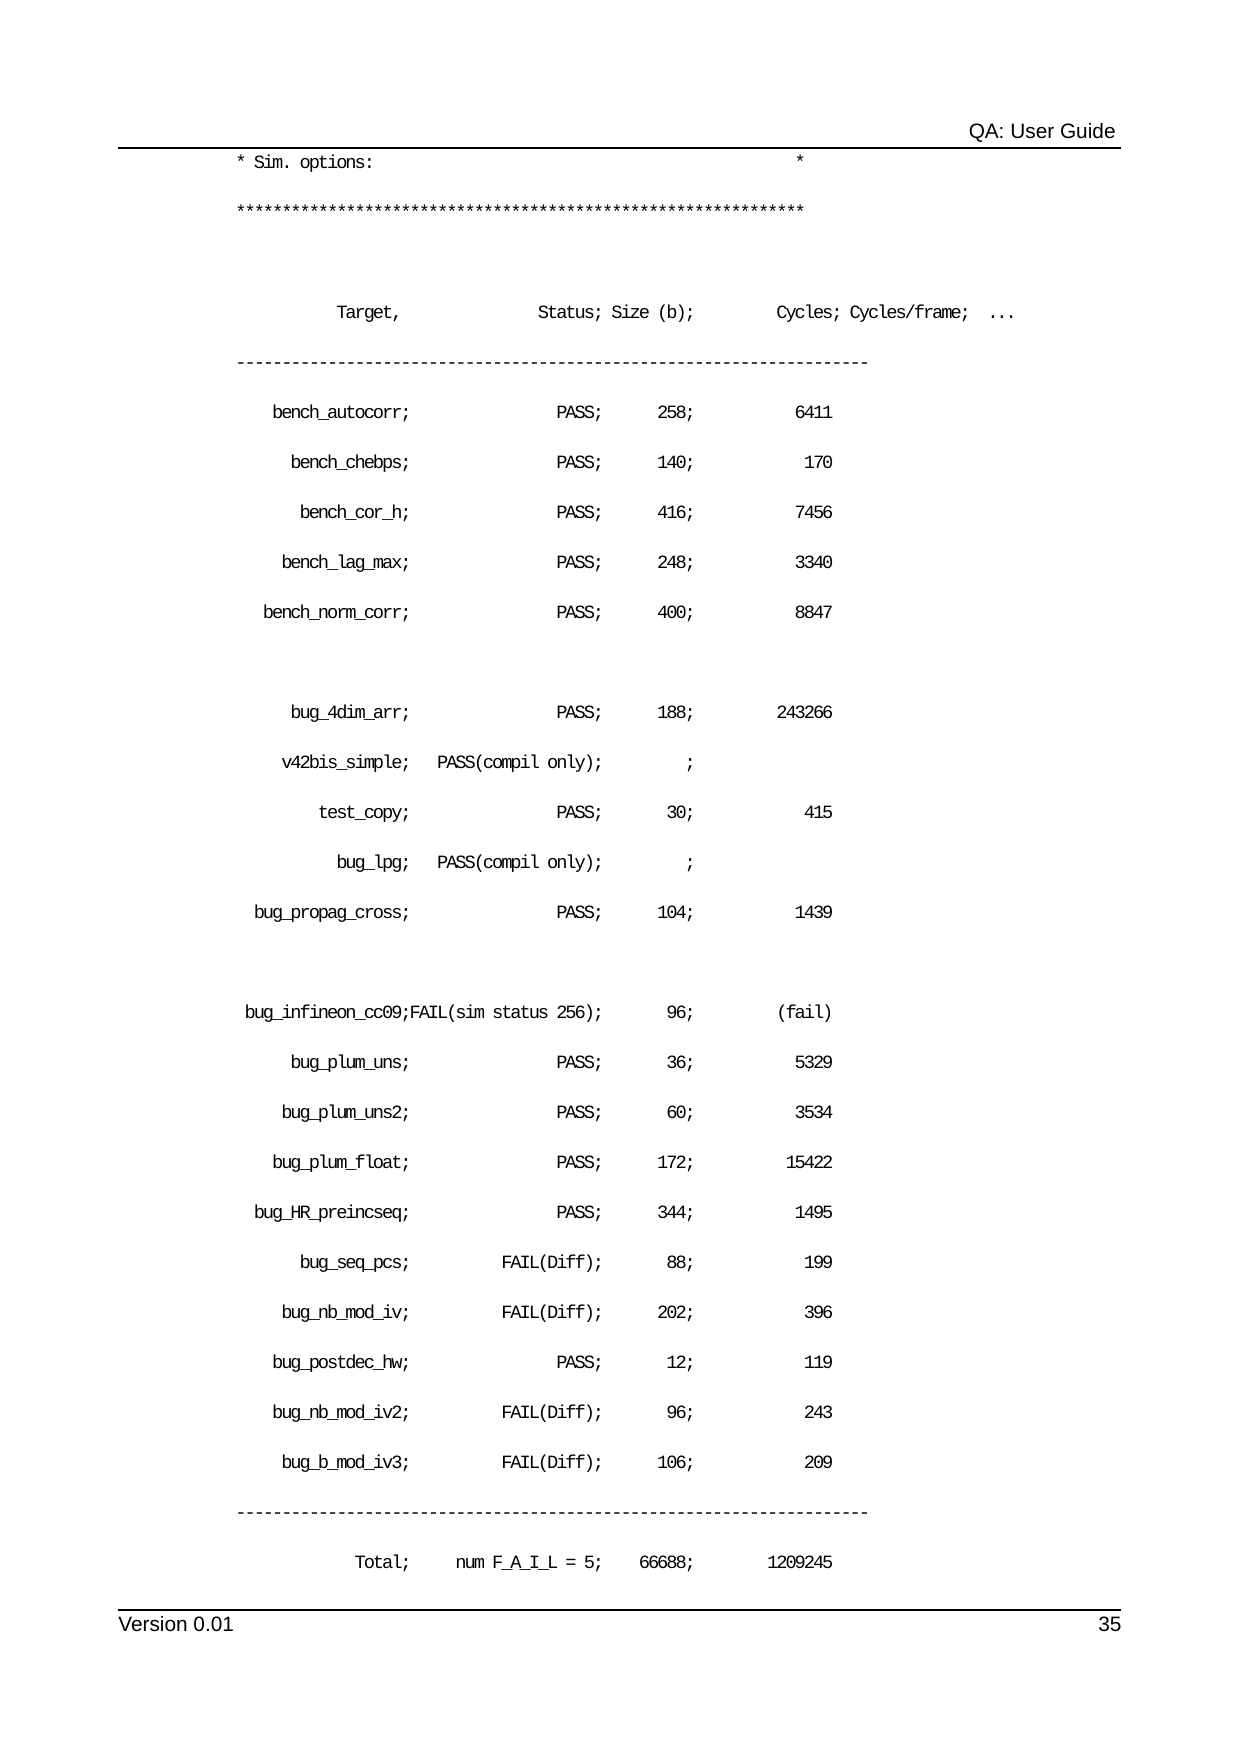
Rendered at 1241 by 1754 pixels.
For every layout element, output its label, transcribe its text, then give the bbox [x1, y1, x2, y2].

text bench_cor_h; PASS; 416; 7456 [235, 499, 1122, 524]
text bug_4dim_arr; PASS; 188; 243266 [235, 699, 1122, 724]
text bug_propag_cross; PASS; 104; 1439 [235, 899, 1122, 924]
text bug_nb_mod_iv2; FAIL(Diff); 96; 243 [235, 1399, 1122, 1424]
text bench_autocorr; PASS; 258; 6411 [235, 399, 1122, 424]
text bench_chebps; PASS; 140; 170 [235, 449, 1122, 474]
text test_copy; PASS; 30; 415 [235, 799, 1122, 824]
text bug_postdec_hw; PASS; 12; 119 [235, 1349, 1122, 1374]
text v42bis_simple; PASS(compil only); ; [235, 749, 1122, 774]
text bug_nb_mod_iv; FAIL(Diff); 202; 396 [235, 1299, 1122, 1324]
text ************************************************************** [235, 199, 1122, 224]
text bug_HR_preincseq; PASS; 344; 1495 [235, 1199, 1122, 1224]
text Total; num F_A_I_L = 5; 66688; 1209245 [235, 1549, 1122, 1574]
text * Sim. options: * [235, 149, 1122, 174]
text bug_plum_uns2; PASS; 60; 3534 [235, 1099, 1122, 1124]
text bench_lag_max; PASS; 248; 3340 [235, 549, 1122, 574]
text bug_infineon_cc09;FAIL(sim status 256); 96; (fail) [235, 999, 1122, 1024]
text bug_seq_pcs; FAIL(Diff); 88; 199 [235, 1249, 1122, 1274]
text bug_lpg; PASS(compil only); ; [235, 849, 1122, 874]
text bug_plum_uns; PASS; 36; 5329 [235, 1049, 1122, 1074]
text --------------------------------------------------------------------- [235, 1499, 1122, 1524]
text Target, Status; Size (b); Cycles; Cycles/frame; ... [235, 299, 1122, 324]
text bench_norm_corr; PASS; 400; 8847 [235, 599, 1122, 624]
text bug_b_mod_iv3; FAIL(Diff); 106; 209 [235, 1449, 1122, 1474]
text bug_plum_float; PASS; 172; 15422 [235, 1149, 1122, 1174]
text --------------------------------------------------------------------- [235, 349, 1122, 374]
